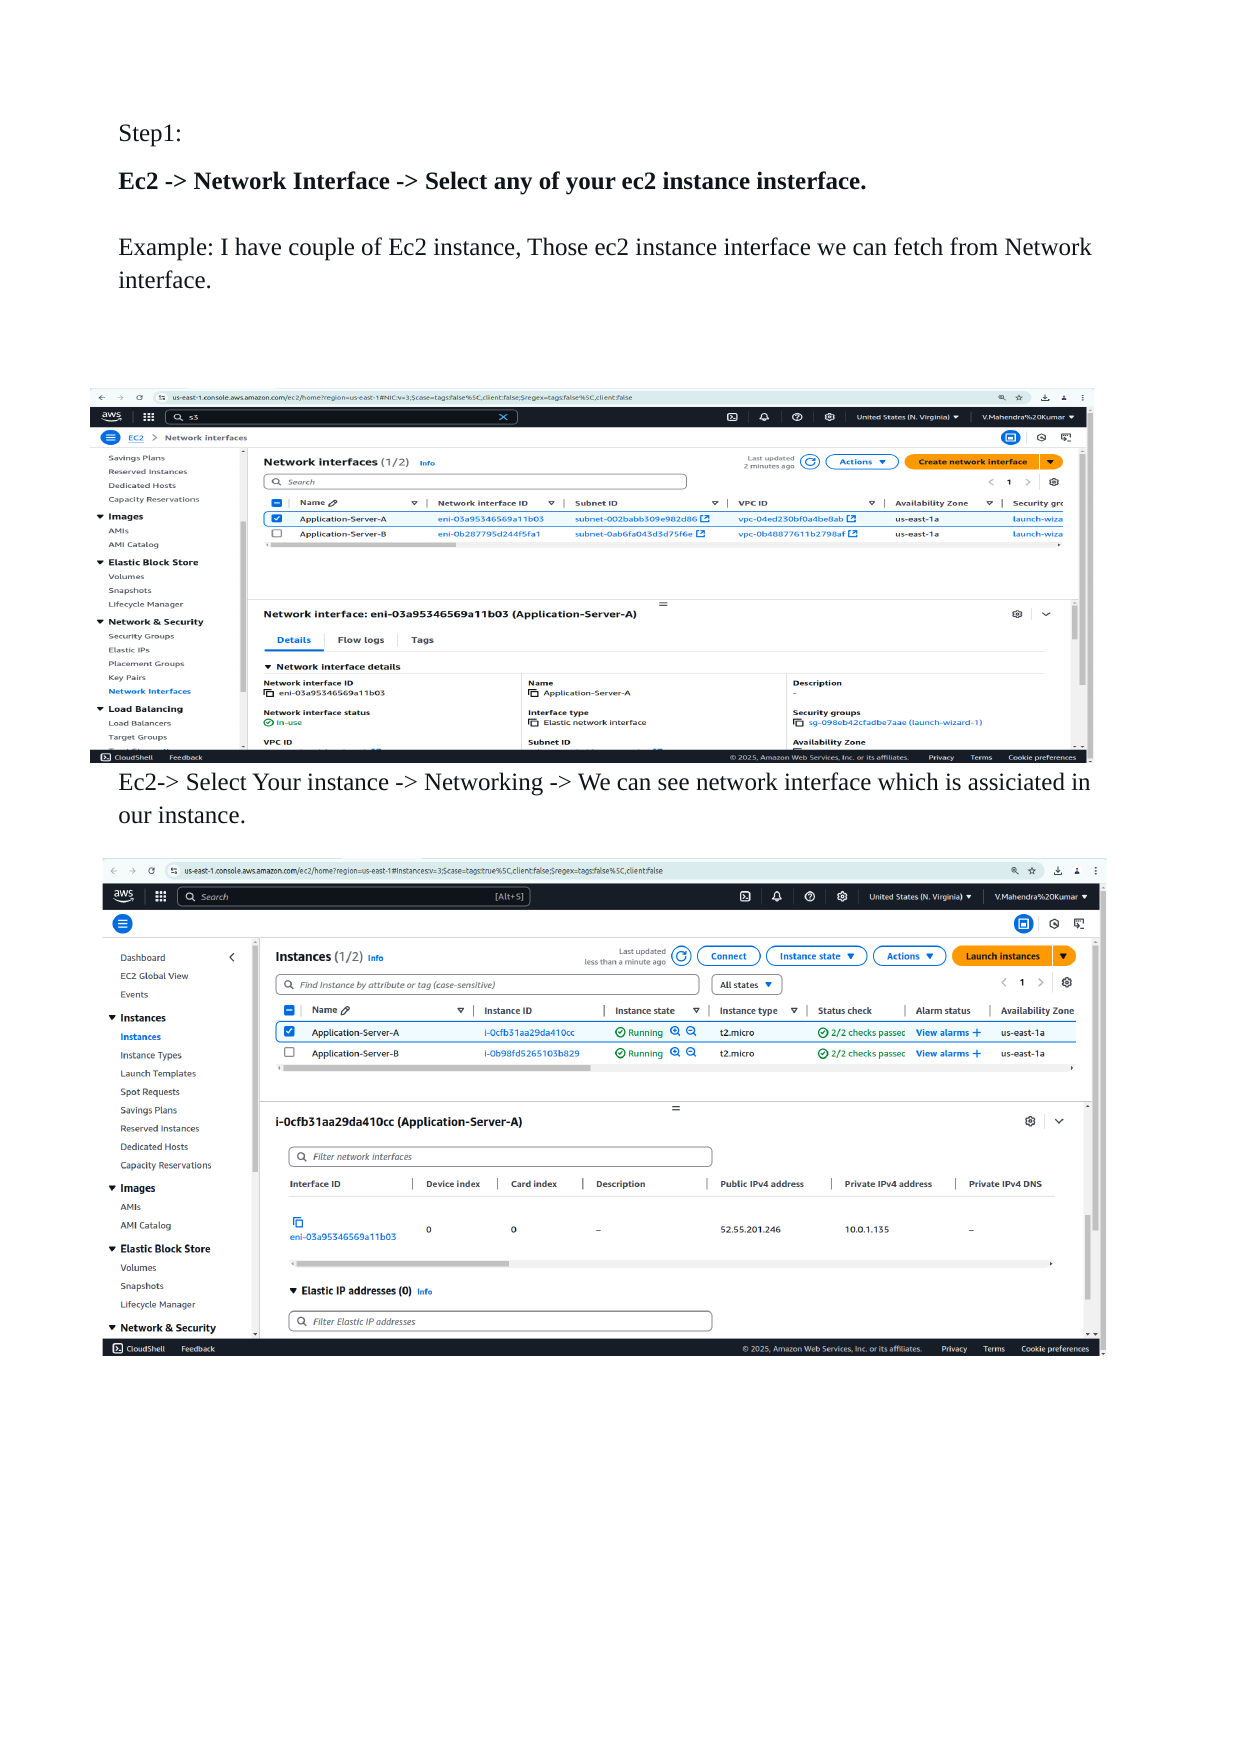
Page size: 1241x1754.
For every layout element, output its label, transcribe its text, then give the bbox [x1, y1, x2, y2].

text Ec2-> Select Your instance -> Networking -> We can see network interface which is assiciated in our instance. [118, 360, 1122, 1384]
picture [102, 858, 1107, 1356]
text Ec2 -> Network Interface -> Select any of your ec2 instance insterface. Example: I have couple of Ec2 instance, Those ec2 instance interface we can fetch from Network interface. [118, 166, 1122, 293]
text Step1: [118, 118, 1122, 147]
picture [90, 388, 1094, 763]
